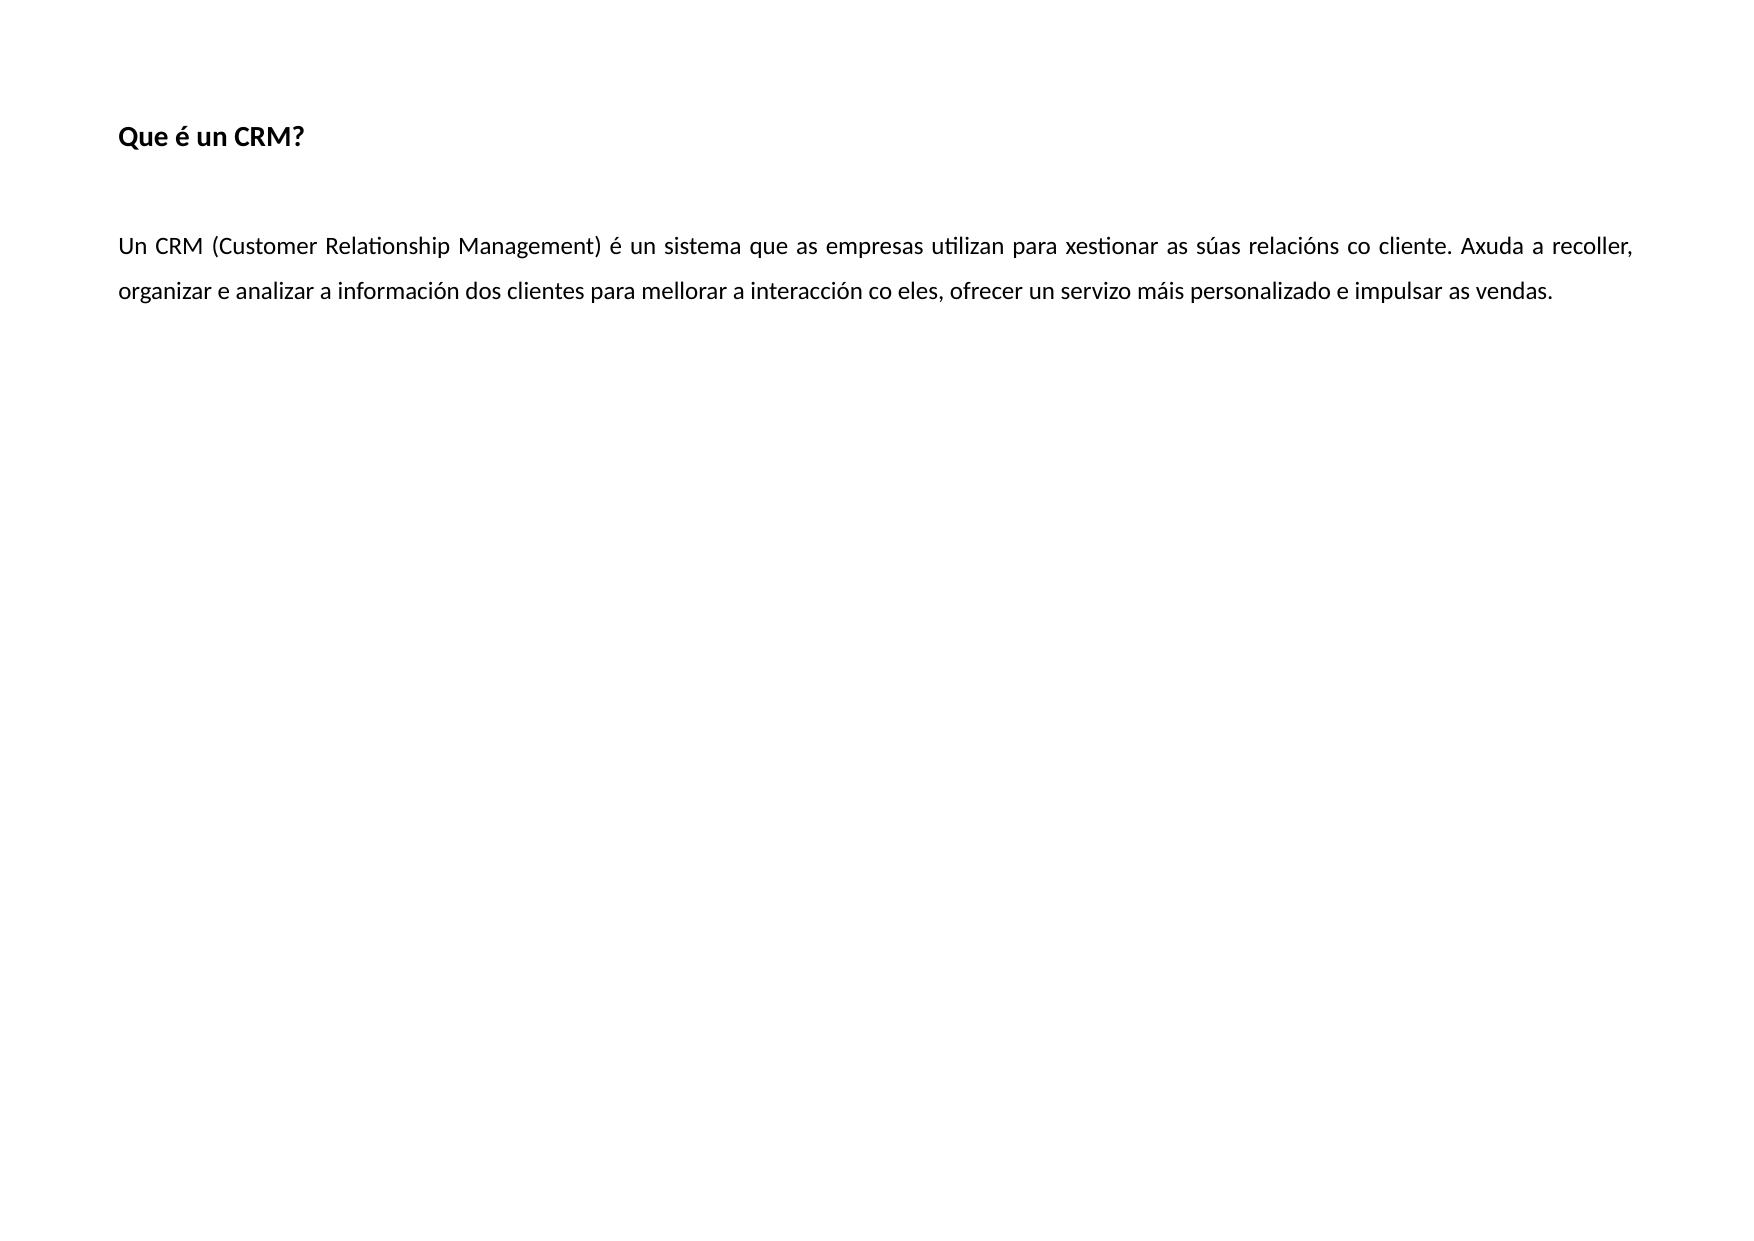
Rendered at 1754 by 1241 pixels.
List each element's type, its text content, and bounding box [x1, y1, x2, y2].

subtitle Que é un CRM? [118, 118, 1636, 154]
text Un CRM (Customer Relationship Management) é un sistema que as empresas utilizan para xestionar as súas relacións co cliente. Axuda a recoller, organizar e analizar a información dos clientes para mellorar a interacción co eles, ofrecer un servizo máis personalizado e impulsar as vendas. [118, 184, 1636, 306]
